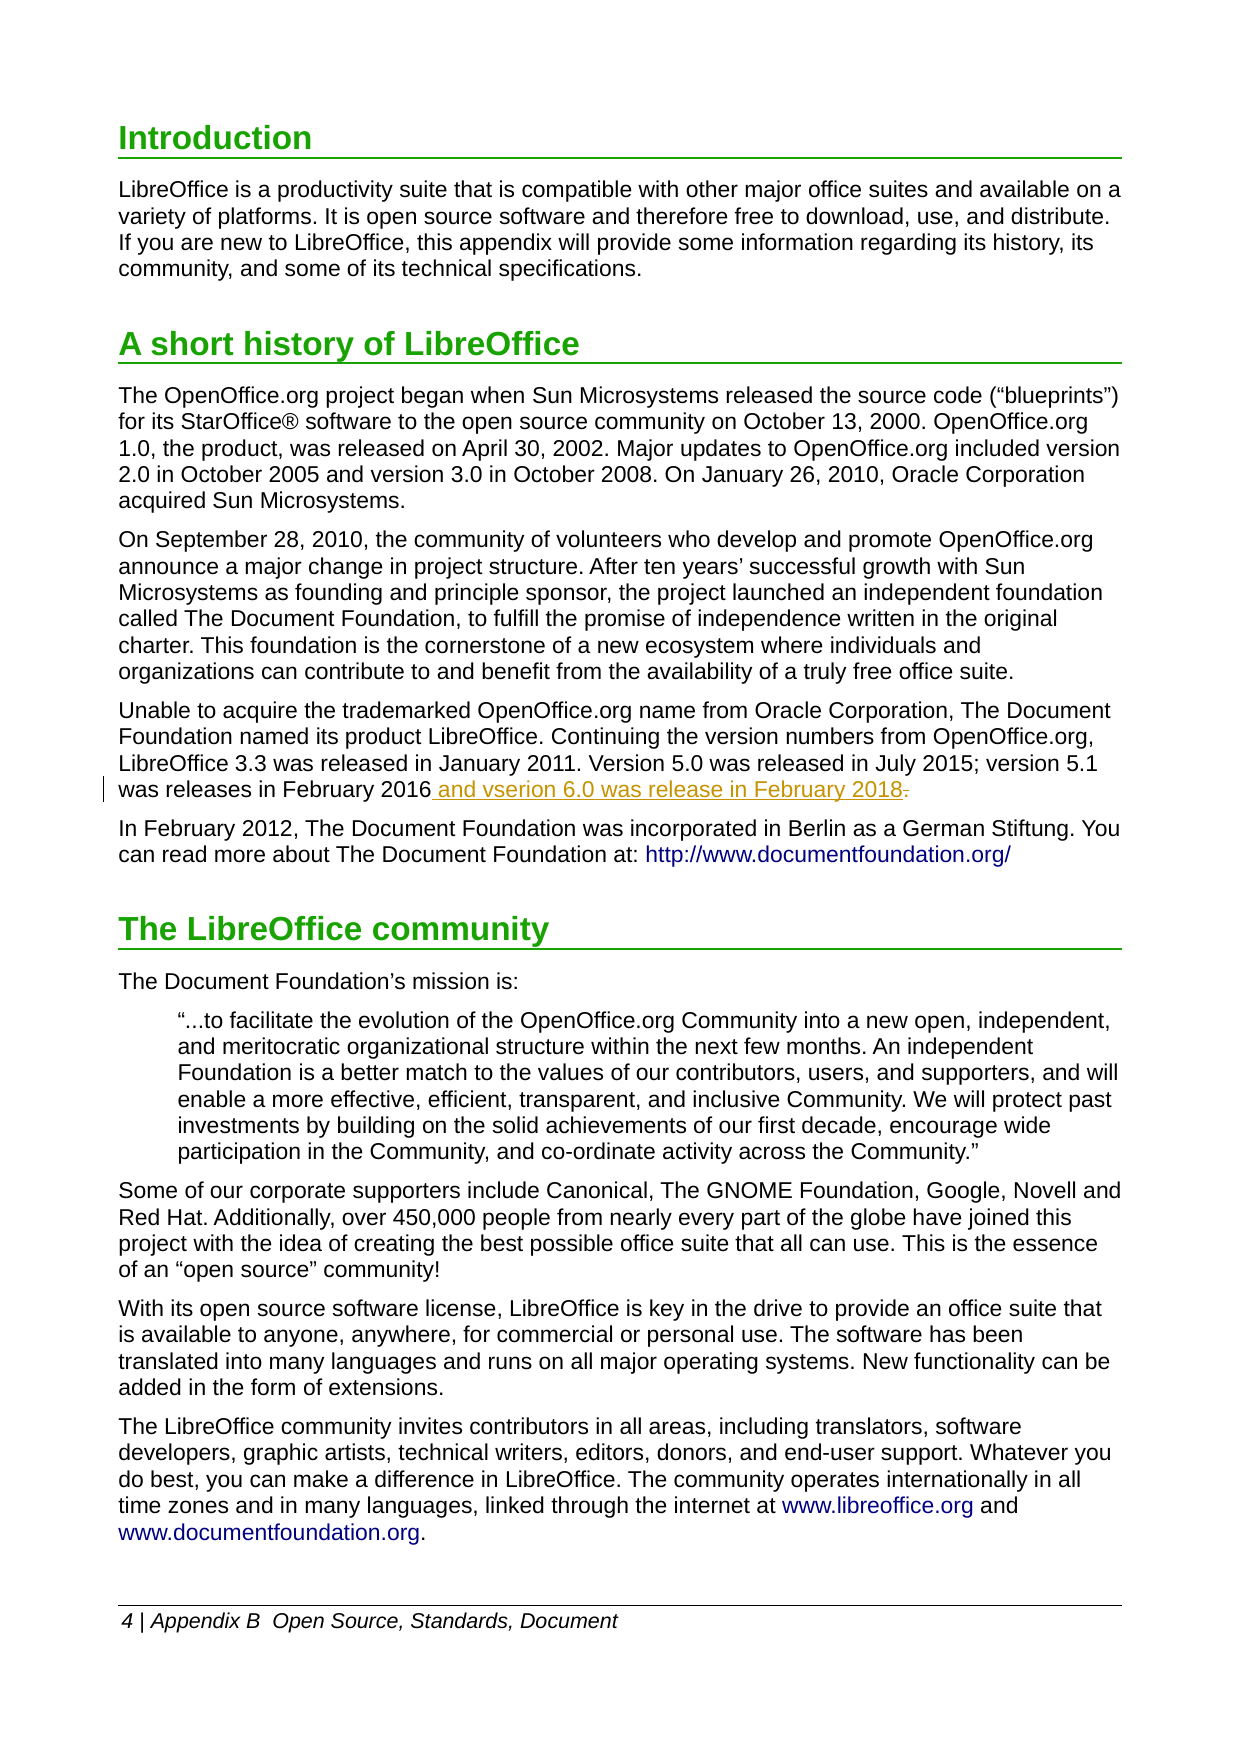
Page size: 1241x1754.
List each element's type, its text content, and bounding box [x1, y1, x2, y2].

text On September 28, 2010, the community of volunteers who develop and promote OpenOffice.org announce a major change in project structure. After ten years’ successful growth with Sun Microsystems as founding and principle sponsor, the project launched an independent foundation called The Document Foundation, to fulfill the promise of independence written in the original charter. This foundation is the cornerstone of a new ecosystem where individuals and organizations can contribute to and benefit from the availability of a truly free office suite. [118, 526, 1122, 684]
subtitle Introduction [118, 118, 1122, 157]
text With its open source software license, LibreOffice is key in the drive to provide an office suite that is available to anyone, anywhere, for commercial or personal use. The software has been translated into many languages and runs on all major operating systems. New functionality can be added in the form of extensions. [118, 1295, 1122, 1401]
text Some of our corporate supporters include Canonical, The GNOME Foundation, Google, Novell and Red Hat. Additionally, over 450,000 people from nearly every part of the globe have joined this project with the idea of creating the best possible office suite that all can use. This is the essence of an “open source” community! [118, 1177, 1122, 1283]
subtitle A short history of LibreOffice [118, 324, 1122, 362]
text “...to facilitate the evolution of the OpenOffice.org Community into a new open, independent, and meritocratic organizational structure within the next few months. An independent Foundation is a better match to the values of our contributors, users, and supporters, and will enable a more effective, efficient, transparent, and inclusive Community. We will protect past investments by building on the solid achievements of our first decade, encourage wide participation in the Community, and co-ordinate activity across the Community.” [177, 1007, 1122, 1165]
subtitle The LibreOffice community [118, 909, 1122, 948]
text The Document Foundation’s mission is: [118, 968, 1122, 994]
text The OpenOffice.org project began when Sun Microsystems released the source code (“blueprints”) for its StarOffice® software to the open source community on October 13, 2000. OpenOffice.org 1.0, the product, was released on April 30, 2002. Major updates to OpenOffice.org included version 2.0 in October 2005 and version 3.0 in October 2008. On January 26, 2010, Oracle Corporation acquired Sun Microsystems. [118, 382, 1122, 514]
text Unable to acquire the trademarked OpenOffice.org name from Oracle Corporation, The Document Foundation named its product LibreOffice. Continuing the version numbers from OpenOffice.org, LibreOffice 3.3 was released in January 2011. Version 5.0 was released in July 2015; version 5.1 was releases in February 2016 and vserion 6.0 was release in February 2018 [118, 697, 1122, 802]
text In February 2012, The Document Foundation was incorporated in Berlin as a German Stiftung. You can read more about The Document Foundation at: http://www.documentfoundation.org/ [118, 815, 1122, 867]
text LibreOffice is a productivity suite that is compatible with other major office suites and available on a variety of platforms. It is open source software and therefore free to download, use, and distribute. If you are new to LibreOffice, this appendix will provide some information regarding its history, its community, and some of its technical specifications. [118, 176, 1122, 282]
text The LibreOffice community invites contributors in all areas, including translators, software developers, graphic artists, technical writers, editors, donors, and end-user support. Whatever you do best, you can make a difference in LibreOffice. The community operates internationally in all time zones and in many languages, linked through the internet at www.libreoffice.org and www.documentfoundation.org. [118, 1413, 1122, 1545]
